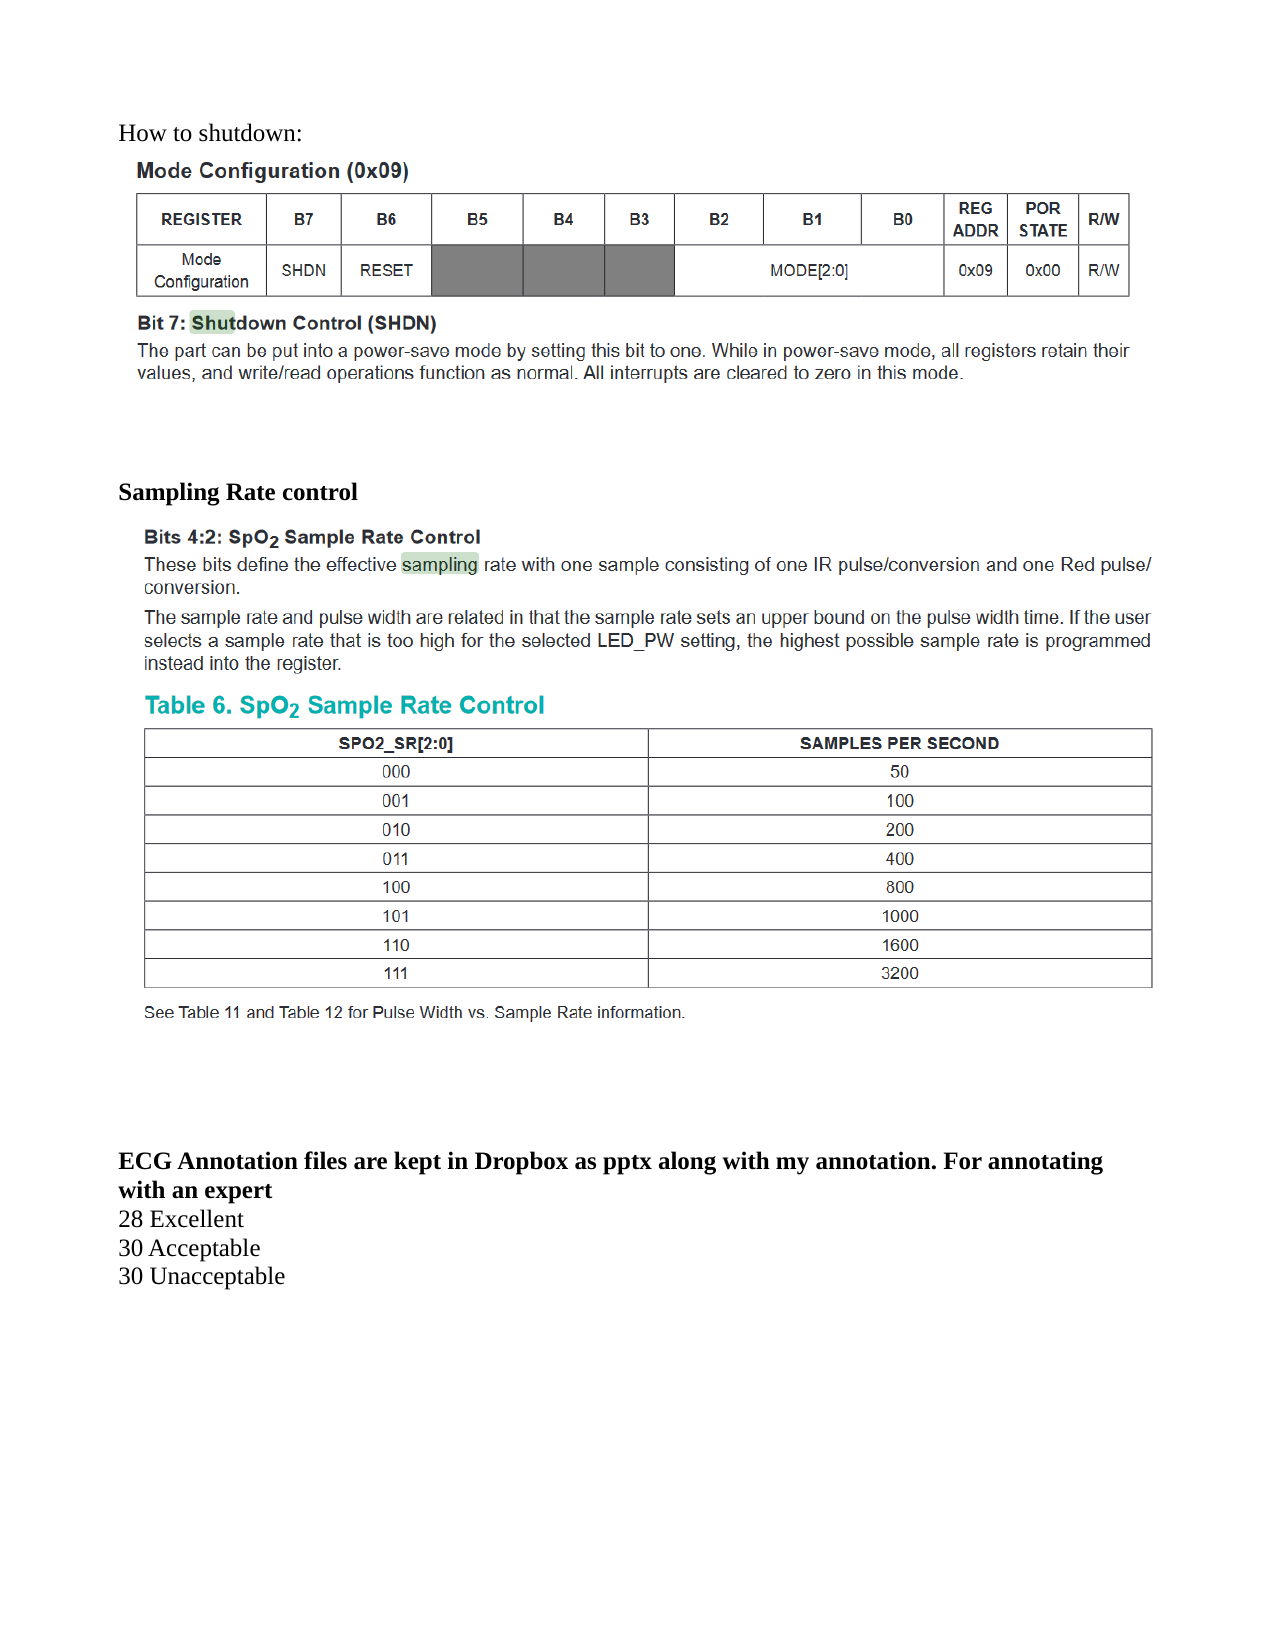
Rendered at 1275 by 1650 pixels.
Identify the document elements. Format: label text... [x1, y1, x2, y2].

text 30 Unacceptable [118, 1261, 1157, 1290]
text Sampling Rate control [118, 477, 1157, 505]
picture [118, 146, 1157, 391]
text ECG Annotation files are kept in Dropbox as pptx along with my annotation. For annotating with an expert [118, 1146, 1157, 1204]
text 28 Excellent [118, 1204, 1157, 1233]
text How to shutdown: [118, 118, 1157, 146]
picture [131, 524, 1171, 1032]
text 30 Acceptable [118, 1233, 1157, 1261]
